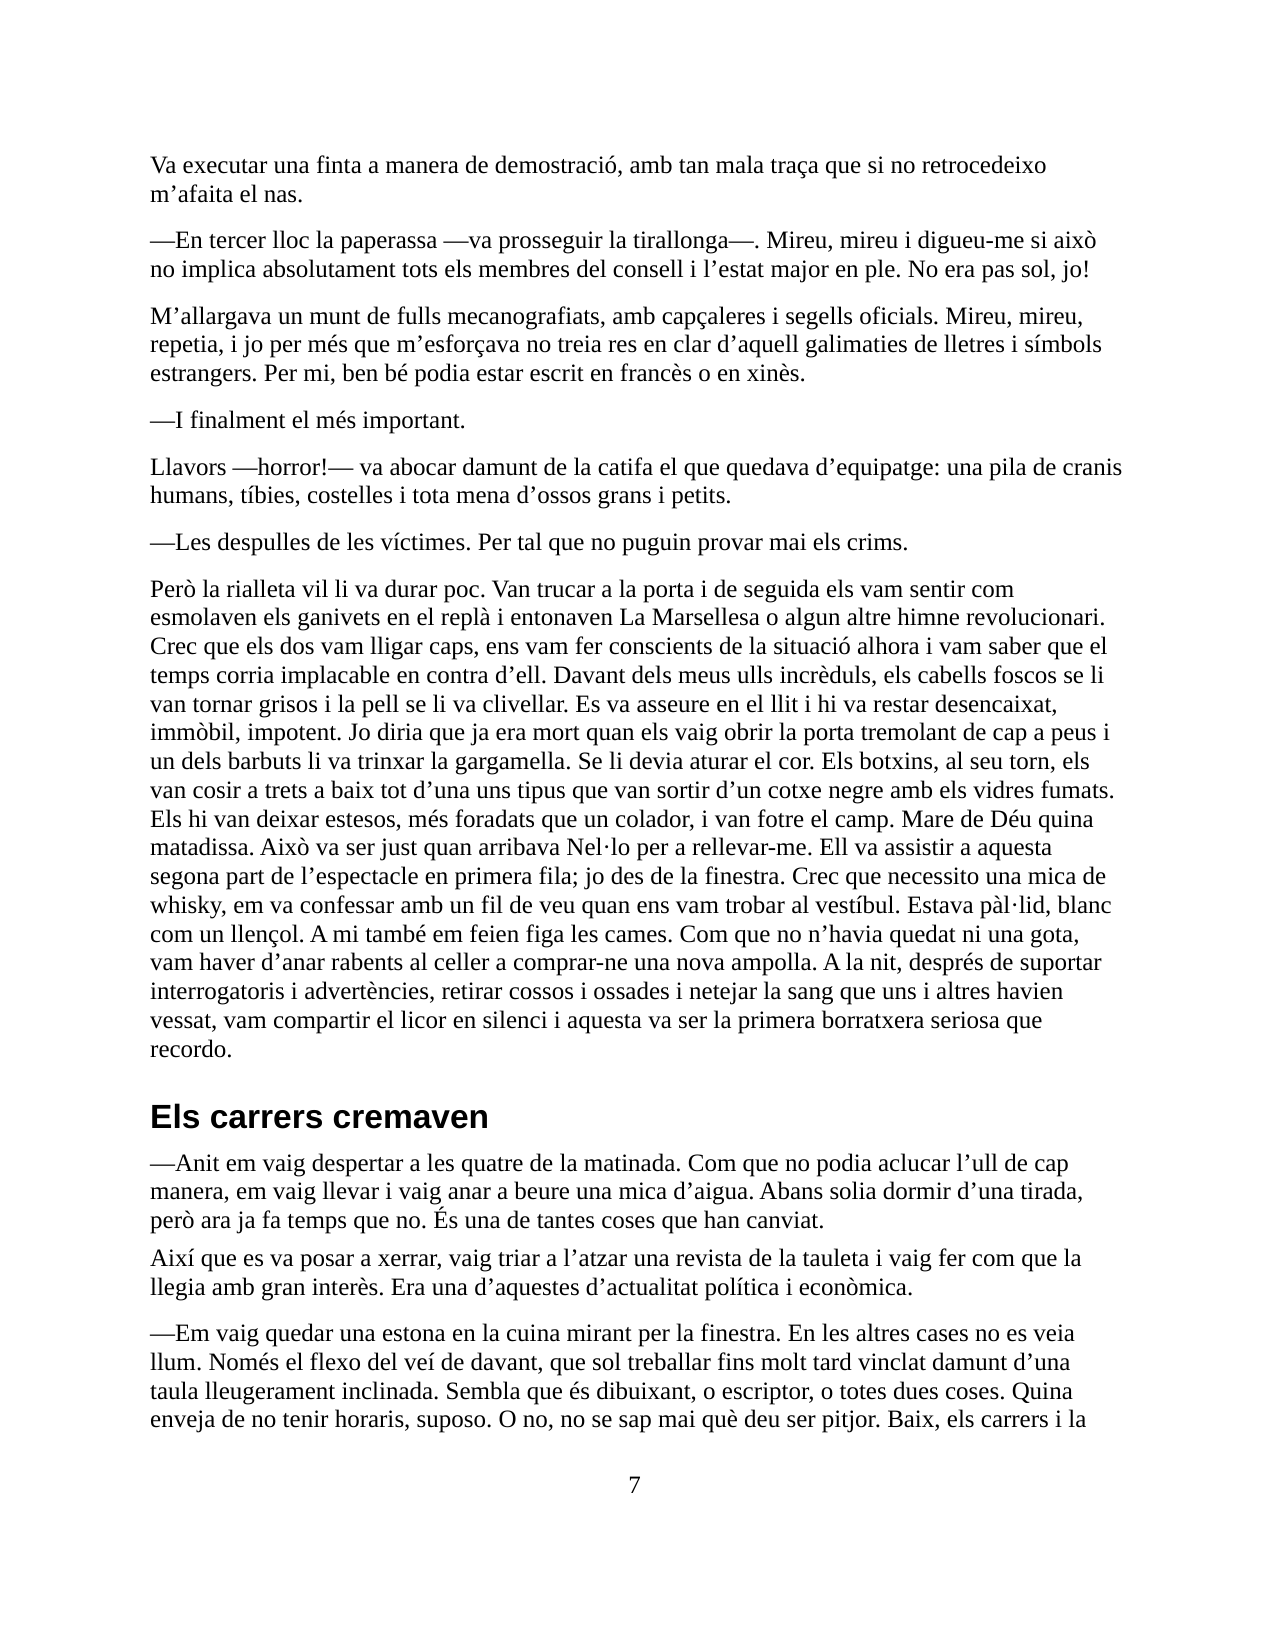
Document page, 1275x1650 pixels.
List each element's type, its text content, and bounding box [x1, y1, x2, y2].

text Llavors —horror!— va abocar damunt de la catifa el que quedava d’equipatge: una pila de cranis humans, tíbies, costelles i tota mena d’ossos grans i petits. [150, 452, 1125, 509]
text M’allargava un munt de fulls mecanografiats, amb capçaleres i segells oficials. Mireu, mireu, repetia, i jo per més que m’esforçava no treia res en clar d’aquell galimaties de lletres i símbols estrangers. Per mi, ben bé podia estar escrit en francès o en xinès. [150, 301, 1125, 387]
text Va executar una finta a manera de demostració, amb tan mala traça que si no retrocedeixo m’afaita el nas. [150, 150, 1125, 207]
text —Les despulles de les víctimes. Per tal que no puguin provar mai els crims. [150, 527, 1125, 556]
text —Em vaig quedar una estona en la cuina mirant per la finestra. En les altres cases no es veia llum. Només el flexo del veí de davant, que sol treballar fins molt tard vinclat damunt d’una taula lleugerament inclinada. Sembla que és dibuixant, o escriptor, o totes dues coses. Quina enveja de no tenir horaris, suposo. O no, no se sap mai què deu ser pitjor. Baix, els carrers i la [150, 1318, 1125, 1433]
text —I finalment el més important. [150, 405, 1125, 434]
text —Anit em vaig despertar a les quatre de la matinada. Com que no podia aclucar l’ull de cap manera, em vaig llevar i vaig anar a beure una mica d’aigua. Abans solia dormir d’una tirada, però ara ja fa temps que no. És una de tantes coses que han canviat. [150, 1148, 1125, 1234]
text Així que es va posar a xerrar, vaig triar a l’atzar una revista de la tauleta i vaig fer com que la llegia amb gran interès. Era una d’aquestes d’actualitat política i econòmica. [150, 1243, 1125, 1300]
text —En tercer lloc la paperassa —va prosseguir la tirallonga—. Mireu, mireu i digueu-me si això no implica absolutament tots els membres del consell i l’estat major en ple. No era pas sol, jo! [150, 225, 1125, 283]
subtitle Els carrers cremaven [150, 1096, 1125, 1135]
text Però la rialleta vil li va durar poc. Van trucar a la porta i de seguida els vam sentir com esmolaven els ganivets en el replà i entonaven La Marsellesa o algun altre himne revolucionari. Crec que els dos vam lligar caps, ens vam fer conscients de la situació alhora i vam saber que el temps corria implacable en contra d’ell. Davant dels meus ulls incrèduls, els cabells foscos se li van tornar grisos i la pell se li va clivellar. Es va asseure en el llit i hi va restar desencaixat, immòbil, impotent. Jo diria que ja era mort quan els vaig obrir la porta tremolant de cap a peus i un dels barbuts li va trinxar la gargamella. Se li devia aturar el cor. Els botxins, al seu torn, els van cosir a trets a baix tot d’una uns tipus que van sortir d’un cotxe negre amb els vidres fumats. Els hi van deixar estesos, més foradats que un colador, i van fotre el camp. Mare de Déu quina matadissa. Això va ser just quan arribava Nel·lo per a rellevar-me. Ell va assistir a aquesta segona part de l’espectacle en primera fila; jo des de la finestra. Crec que necessito una mica de whisky, em va confessar amb un fil de veu quan ens vam trobar al vestíbul. Estava pàl·lid, blanc com un llençol. A mi també em feien figa les cames. Com que no n’havia quedat ni una gota, vam haver d’anar rabents al celler a comprar-ne una nova ampolla. A la nit, després de suportar interrogatoris i advertències, retirar cossos i ossades i netejar la sang que uns i altres havien vessat, vam compartir el licor en silenci i aquesta va ser la primera borratxera seriosa que recordo. [150, 574, 1125, 1062]
